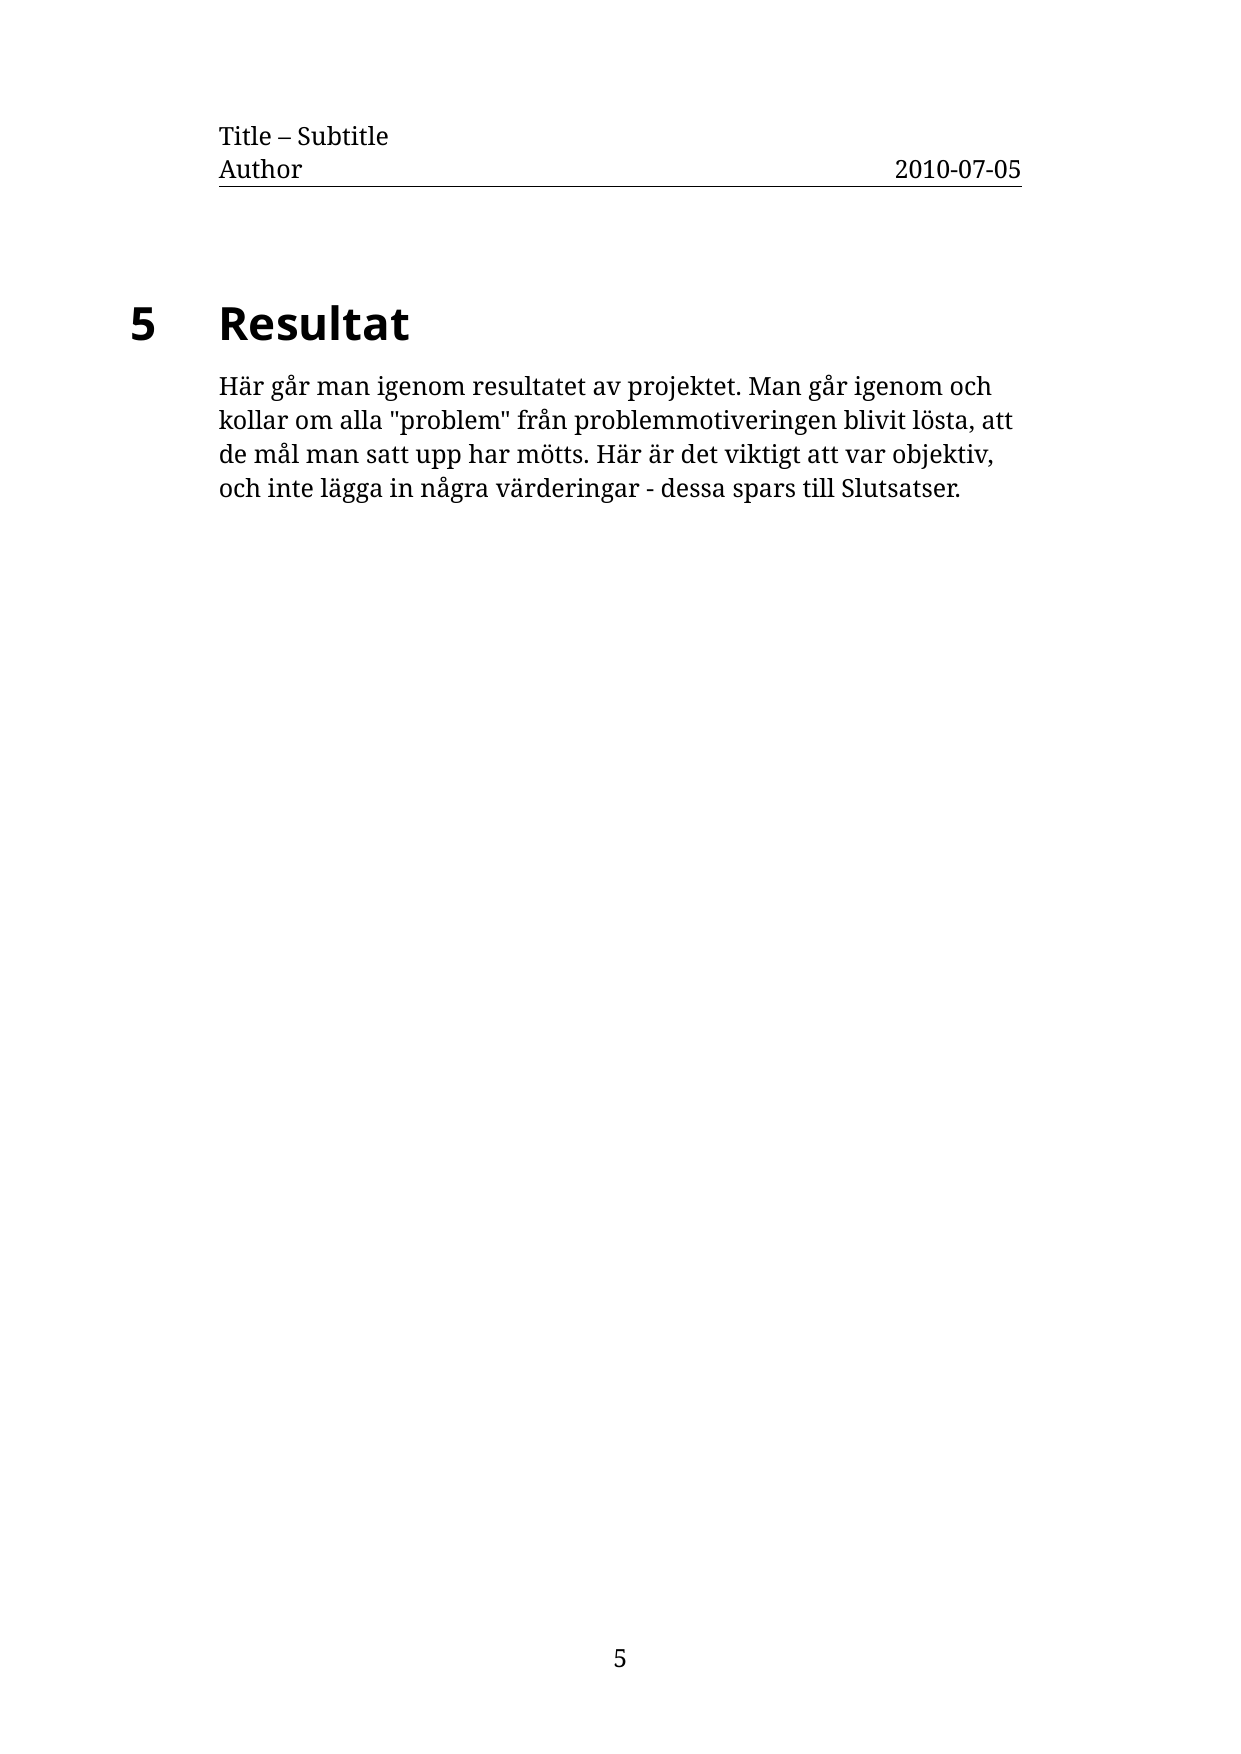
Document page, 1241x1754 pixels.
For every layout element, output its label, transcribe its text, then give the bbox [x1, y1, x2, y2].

subtitle Resultat [130, 291, 1022, 353]
text Här går man igenom resultatet av projektet. Man går igenom och kollar om alla "problem" från problemmotiveringen blivit lösta, att de mål man satt upp har mötts. Här är det viktigt att var objektiv, och inte lägga in några värderingar - dessa spars till Slutsatser. [218, 369, 1022, 505]
